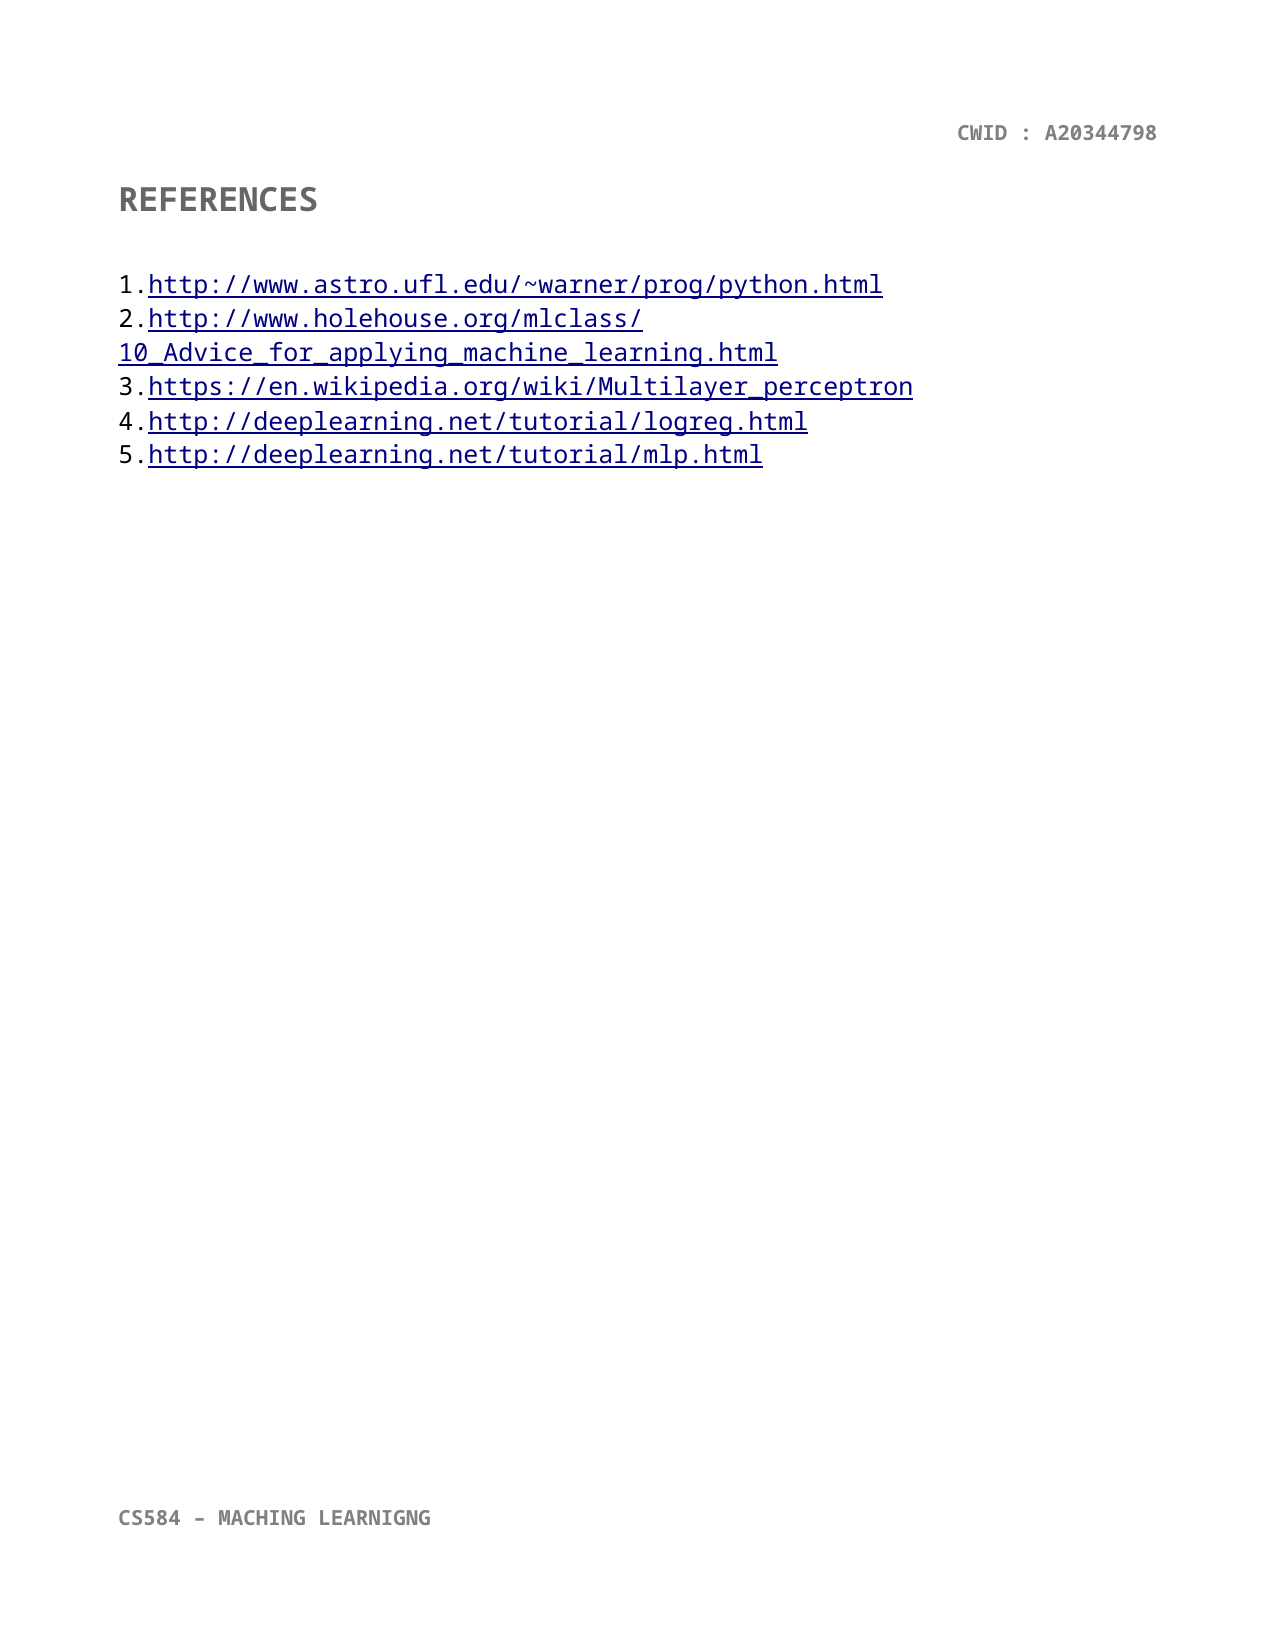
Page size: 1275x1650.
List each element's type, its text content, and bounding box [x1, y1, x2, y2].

text 4.http://deeplearning.net/tutorial/logreg.html [118, 403, 1157, 437]
text REFERENCES [118, 176, 1157, 221]
text 5.http://deeplearning.net/tutorial/mlp.html [118, 437, 1157, 471]
text 1.http://www.astro.ufl.edu/~warner/prog/python.html [118, 267, 1157, 301]
text 2.http://www.holehouse.org/mlclass/10_Advice_for_applying_machine_learning.html [118, 301, 1157, 369]
text 3.https://en.wikipedia.org/wiki/Multilayer_perceptron [118, 369, 1157, 403]
